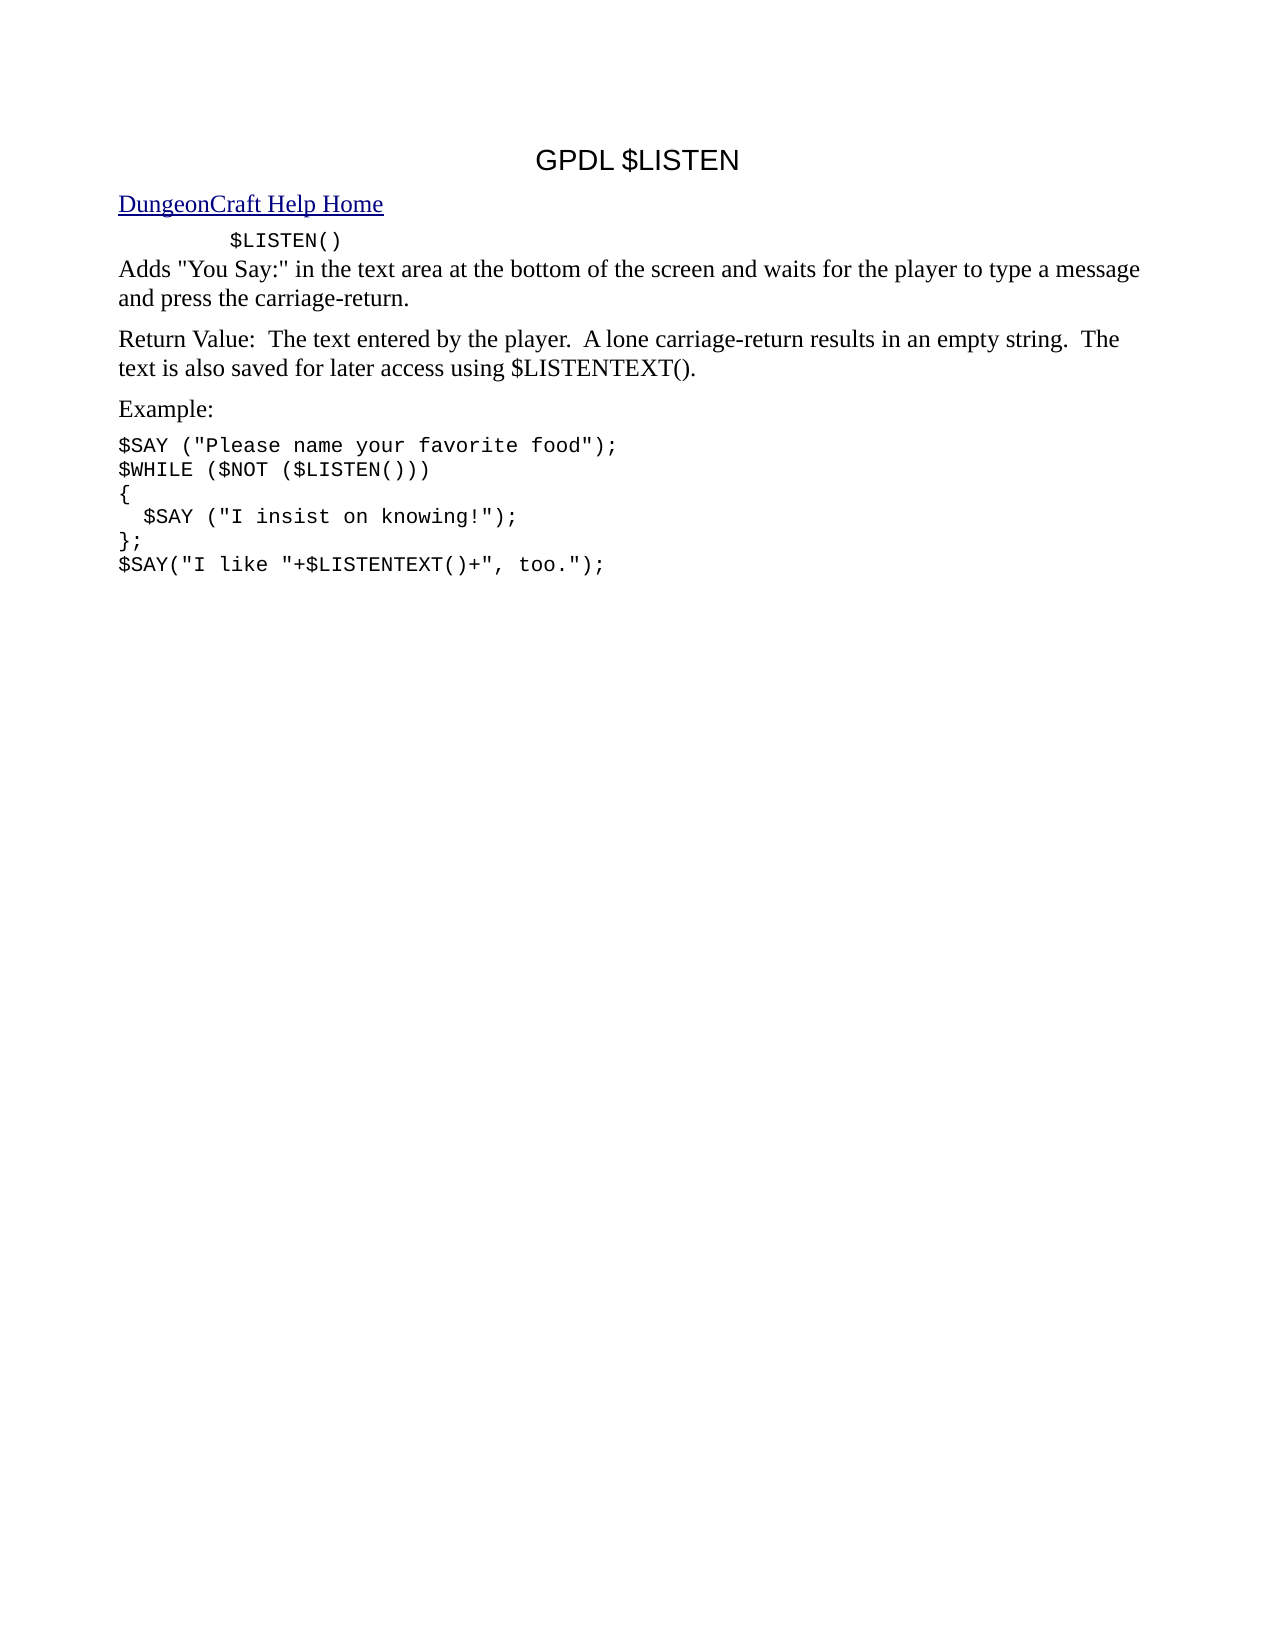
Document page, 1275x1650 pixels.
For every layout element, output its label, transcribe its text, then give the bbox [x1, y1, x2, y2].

text Adds "You Say:" in the text area at the bottom of the screen and waits for the player to type a message and press the carriage-return. [118, 254, 1157, 312]
text $SAY ("Please name your favorite food"); $WHILE ($NOT ($LISTEN())) { $SAY ("I insist on knowing!"); }; $SAY("I like "+$LISTENTEXT()+", too."); [118, 435, 1157, 577]
text Return Value: The text entered by the player. A lone carriage-return results in an empty string. The text is also saved for later access using $LISTENTEXT(). [118, 324, 1157, 382]
text DungeonCraft Help Home [118, 189, 1157, 218]
subtitle GPDL $LISTEN [118, 143, 1157, 177]
text Example: [118, 394, 1157, 423]
text $LISTEN() [192, 230, 1157, 254]
